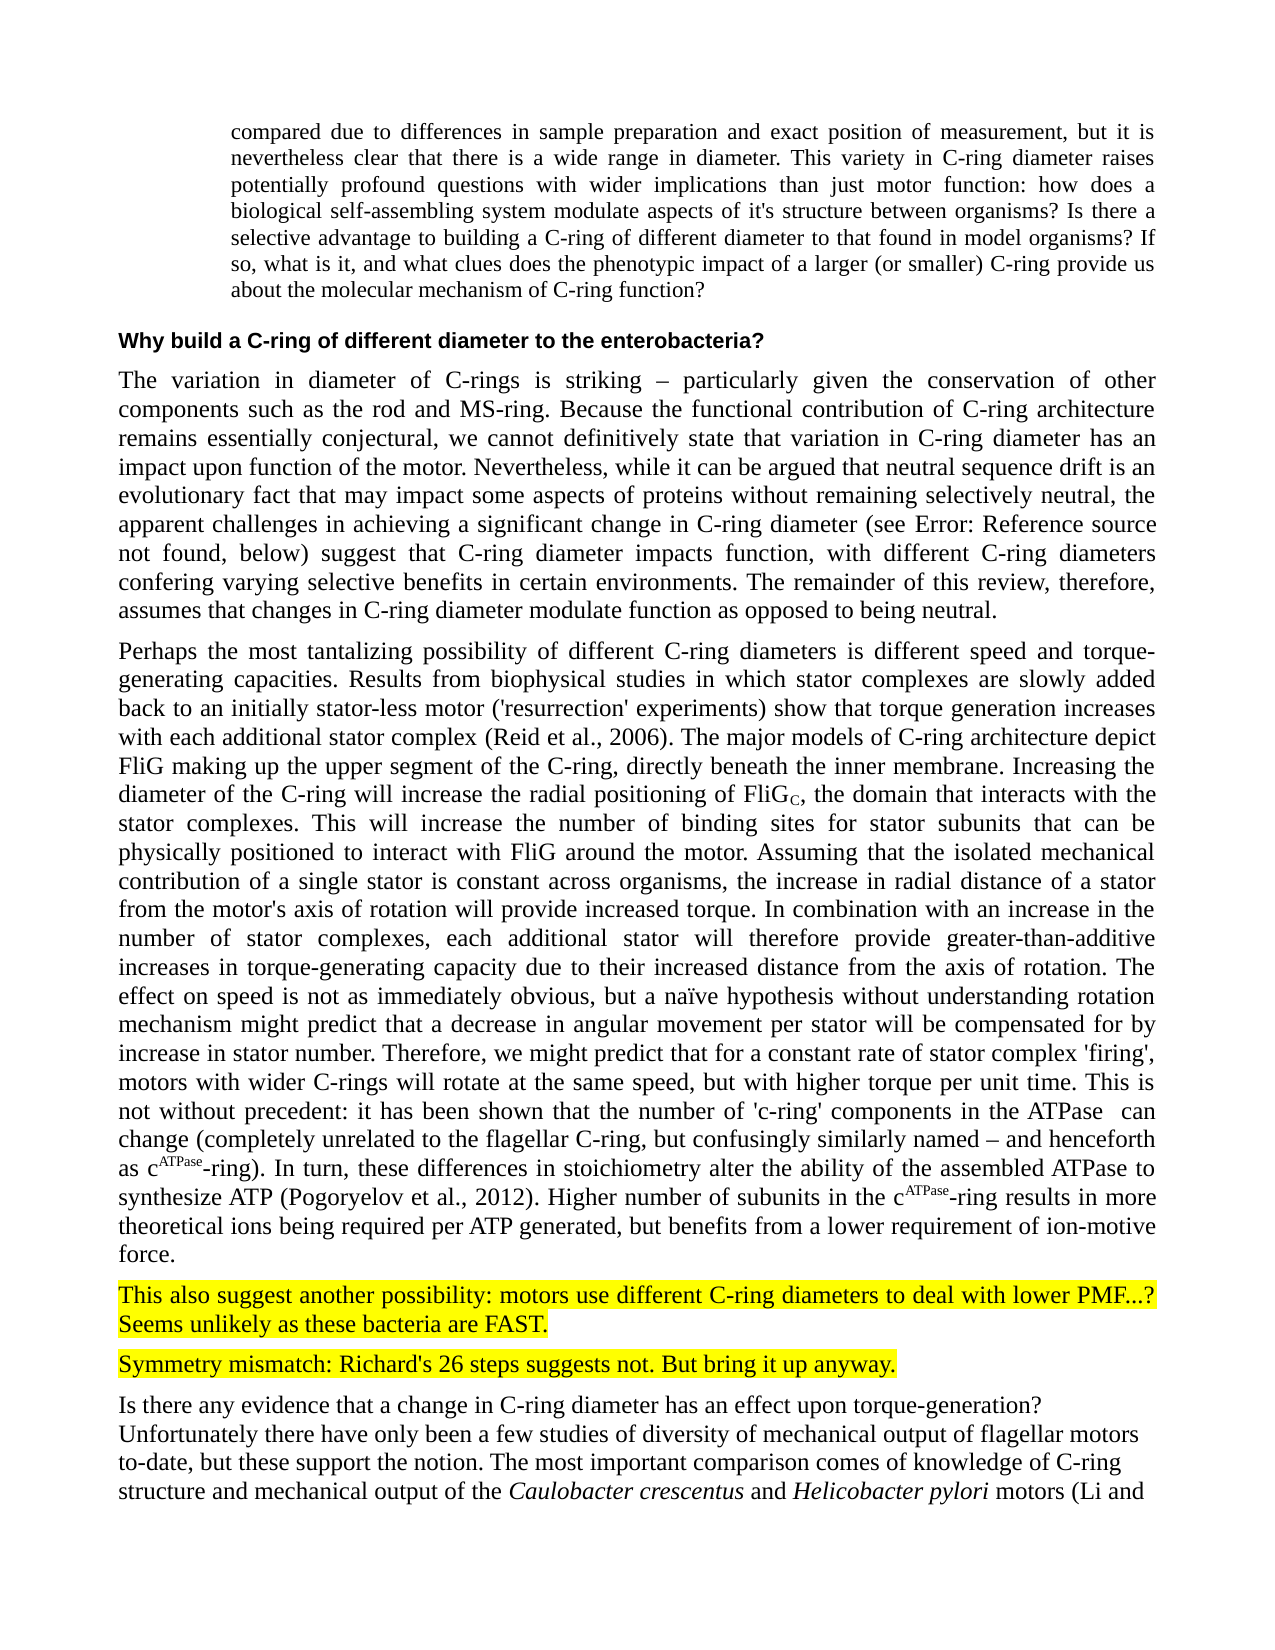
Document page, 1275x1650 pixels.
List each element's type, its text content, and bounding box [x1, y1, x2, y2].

text The variation in diameter of C-rings is striking – particularly given the conservation of other components such as the rod and MS-ring. Because the functional contribution of C-ring architecture remains essentially conjectural, we cannot definitively state that variation in C-ring diameter has an impact upon function of the motor. Nevertheless, while it can be argued that neutral sequence drift is an evolutionary fact that may impact some aspects of proteins without remaining selectively neutral, the apparent challenges in achieving a significant change in C-ring diameter (see Error: Reference source not found, below) suggest that C-ring diameter impacts function, with different C-ring diameters confering varying selective benefits in certain environments. The remainder of this review, therefore, assumes that changes in C-ring diameter modulate function as opposed to being neutral. [118, 365, 1157, 624]
text Symmetry mismatch: Richard's 26 steps suggests not. But bring it up anyway. [118, 1349, 1157, 1378]
text Perhaps the most tantalizing possibility of different C-ring diameters is different speed and torque-generating capacities. Results from biophysical studies in which stator complexes are slowly added back to an initially stator-less motor ('resurrection' experiments) show that torque generation increases with each additional stator complex (Reid et al., 2006). The major models of C-ring architecture depict FliG making up the upper segment of the C-ring, directly beneath the inner membrane. Increasing the diameter of the C-ring will increase the radial positioning of FliGC, the domain that interacts with the stator complexes. This will increase the number of binding sites for stator subunits that can be physically positioned to interact with FliG around the motor. Assuming that the isolated mechanical contribution of a single stator is constant across organisms, the increase in radial distance of a stator from the motor's axis of rotation will provide increased torque. In combination with an increase in the number of stator complexes, each additional stator will therefore provide greater-than-additive increases in torque-generating capacity due to their increased distance from the axis of rotation. The effect on speed is not as immediately obvious, but a naïve hypothesis without understanding rotation mechanism might predict that a decrease in angular movement per stator will be compensated for by increase in stator number. Therefore, we might predict that for a constant rate of stator complex 'firing', motors with wider C-rings will rotate at the same speed, but with higher torque per unit time. This is not without precedent: it has been shown that the number of 'c-ring' components in the ATPase can change (completely unrelated to the flagellar C-ring, but confusingly similarly named – and henceforth as cATPase-ring). In turn, these differences in stoichiometry alter the ability of the assembled ATPase to synthesize ATP (Pogoryelov et al., 2012). Higher number of subunits in the cATPase-ring results in more theoretical ions being required per ATP generated, but benefits from a lower requirement of ion-motive force. [118, 636, 1157, 1268]
subtitle Why build a C-ring of different diameter to the enterobacteria? [118, 328, 1157, 353]
text Is there any evidence that a change in C-ring diameter has an effect upon torque-generation? Unfortunately there have only been a few studies of diversity of mechanical output of flagellar motors to-date, but these support the notion. The most important comparison comes of knowledge of C-ring structure and mechanical output of the Caulobacter crescentus and Helicobacter pylori motors (Li and [118, 1390, 1157, 1505]
text This also suggest another possibility: motors use different C-ring diameters to deal with lower PMF...? Seems unlikely as these bacteria are FAST. [118, 1280, 1157, 1338]
list compared due to differences in sample preparation and exact position of measurement, but it is nevertheless clear that there is a wide range in diameter. This variety in C-ring diameter raises potentially profound questions with wider implications than just motor function: how does a biological self-assembling system modulate aspects of it's structure between organisms? Is there a selective advantage to building a C-ring of different diameter to that found in model organisms? If so, what is it, and what clues does the phenotypic impact of a larger (or smaller) C-ring provide us about the molecular mechanism of C-ring function? [193, 118, 1157, 303]
